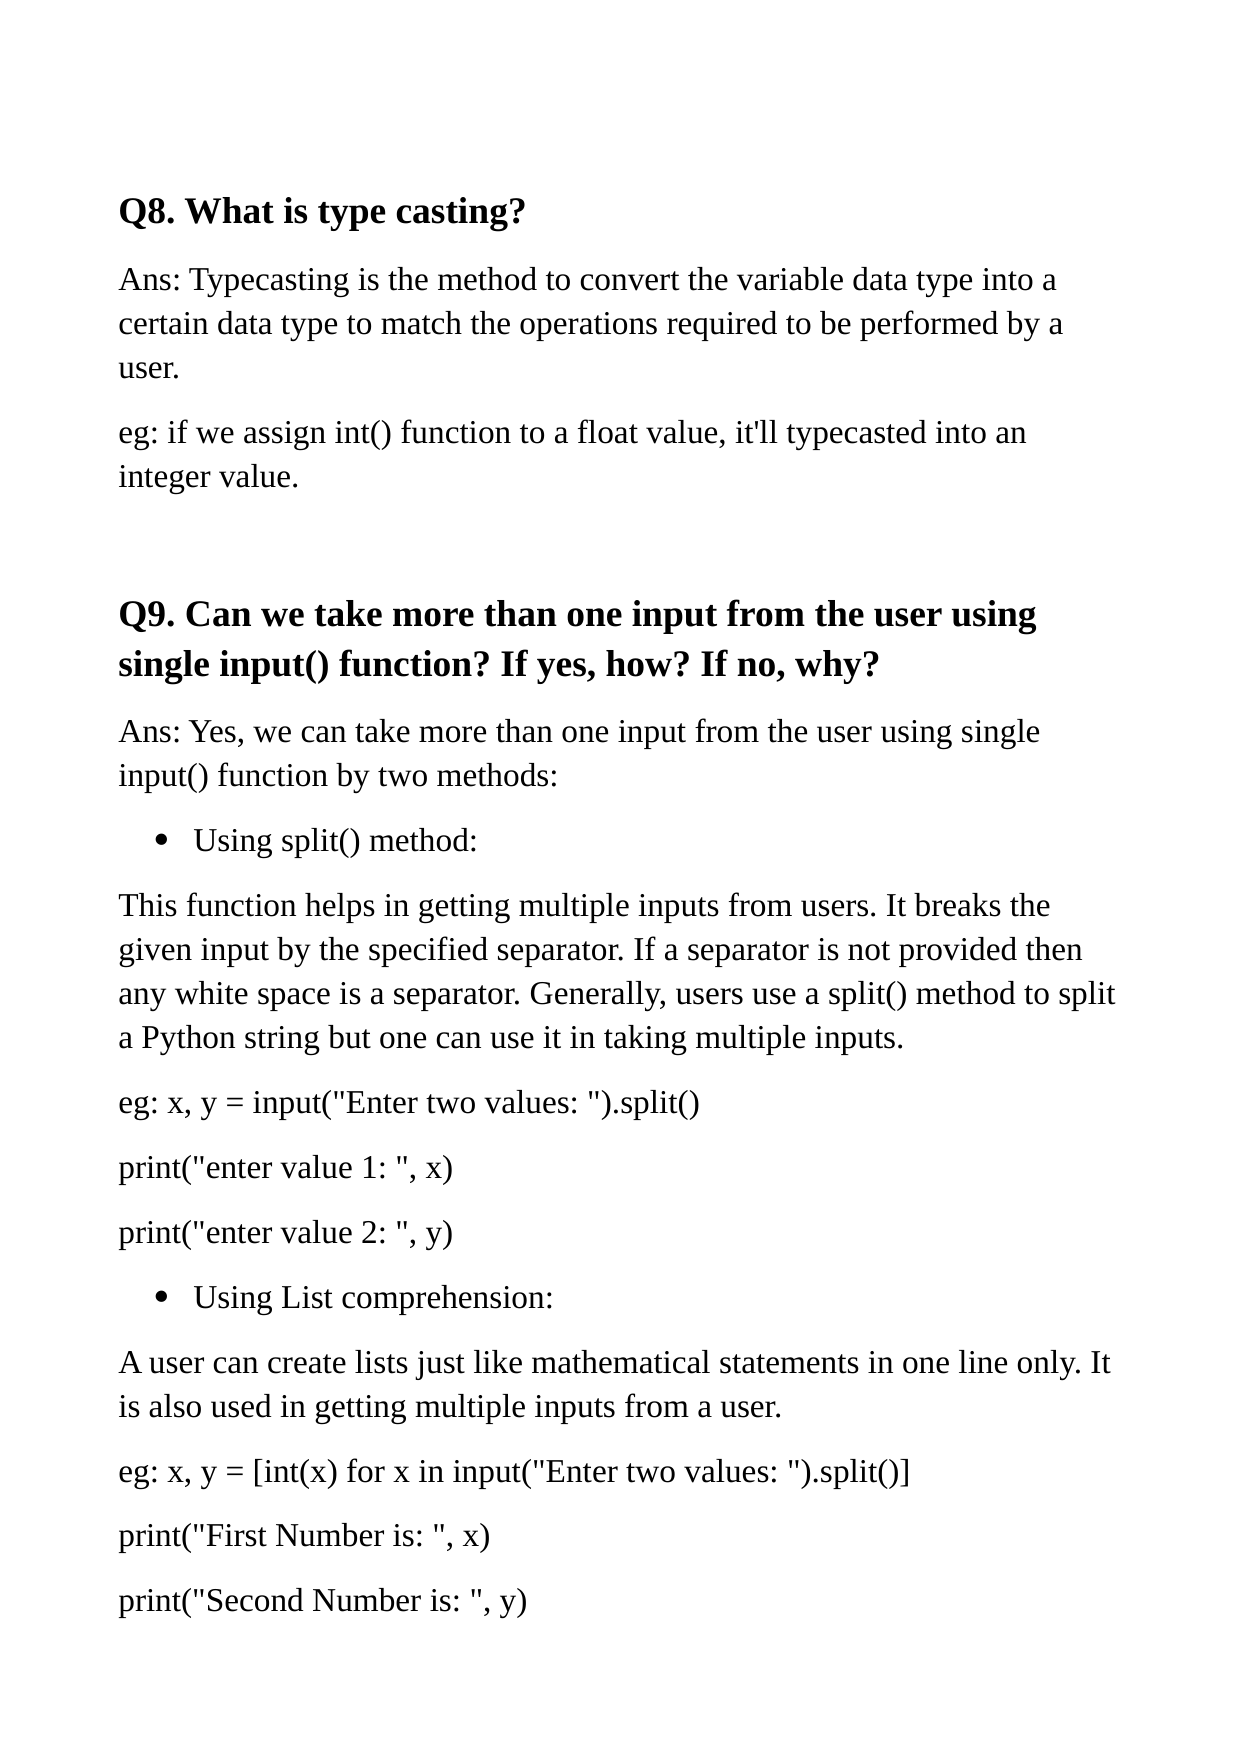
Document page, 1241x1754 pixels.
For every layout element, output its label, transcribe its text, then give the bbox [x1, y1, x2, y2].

text Q8. What is type casting? [118, 188, 1122, 232]
text eg: x, y = input("Enter two values: ").split() [118, 1082, 1122, 1121]
list Using List comprehension: [156, 1277, 1122, 1315]
list Using split() method: [156, 820, 1122, 859]
text Q9. Can we take more than one input from the user using single input() function? If yes, how? If no, why? [118, 591, 1122, 684]
text print("Second Number is: ", y) [118, 1581, 1122, 1619]
text print("enter value 1: ", x) [118, 1147, 1122, 1186]
text print("First Number is: ", x) [118, 1516, 1122, 1554]
text eg: if we assign int() function to a float value, it'll typecasted into an integer value. [118, 412, 1122, 494]
text This function helps in getting multiple inputs from users. It breaks the given input by the specified separator. If a separator is not provided then any white space is a separator. Generally, users use a split() method to split a Python string but one can use it in taking multiple inputs. [118, 885, 1122, 1056]
text Ans: Typecasting is the method to convert the variable data type into a certain data type to match the operations required to be performed by a user. [118, 259, 1122, 385]
text A user can create lists just like mathematical statements in one line only. It is also used in getting multiple inputs from a user. [118, 1342, 1122, 1424]
text eg: x, y = [int(x) for x in input("Enter two values: ").split()] [118, 1451, 1122, 1489]
text Ans: Yes, we can take more than one input from the user using single input() function by two methods: [118, 711, 1122, 794]
text print("enter value 2: ", y) [118, 1212, 1122, 1250]
